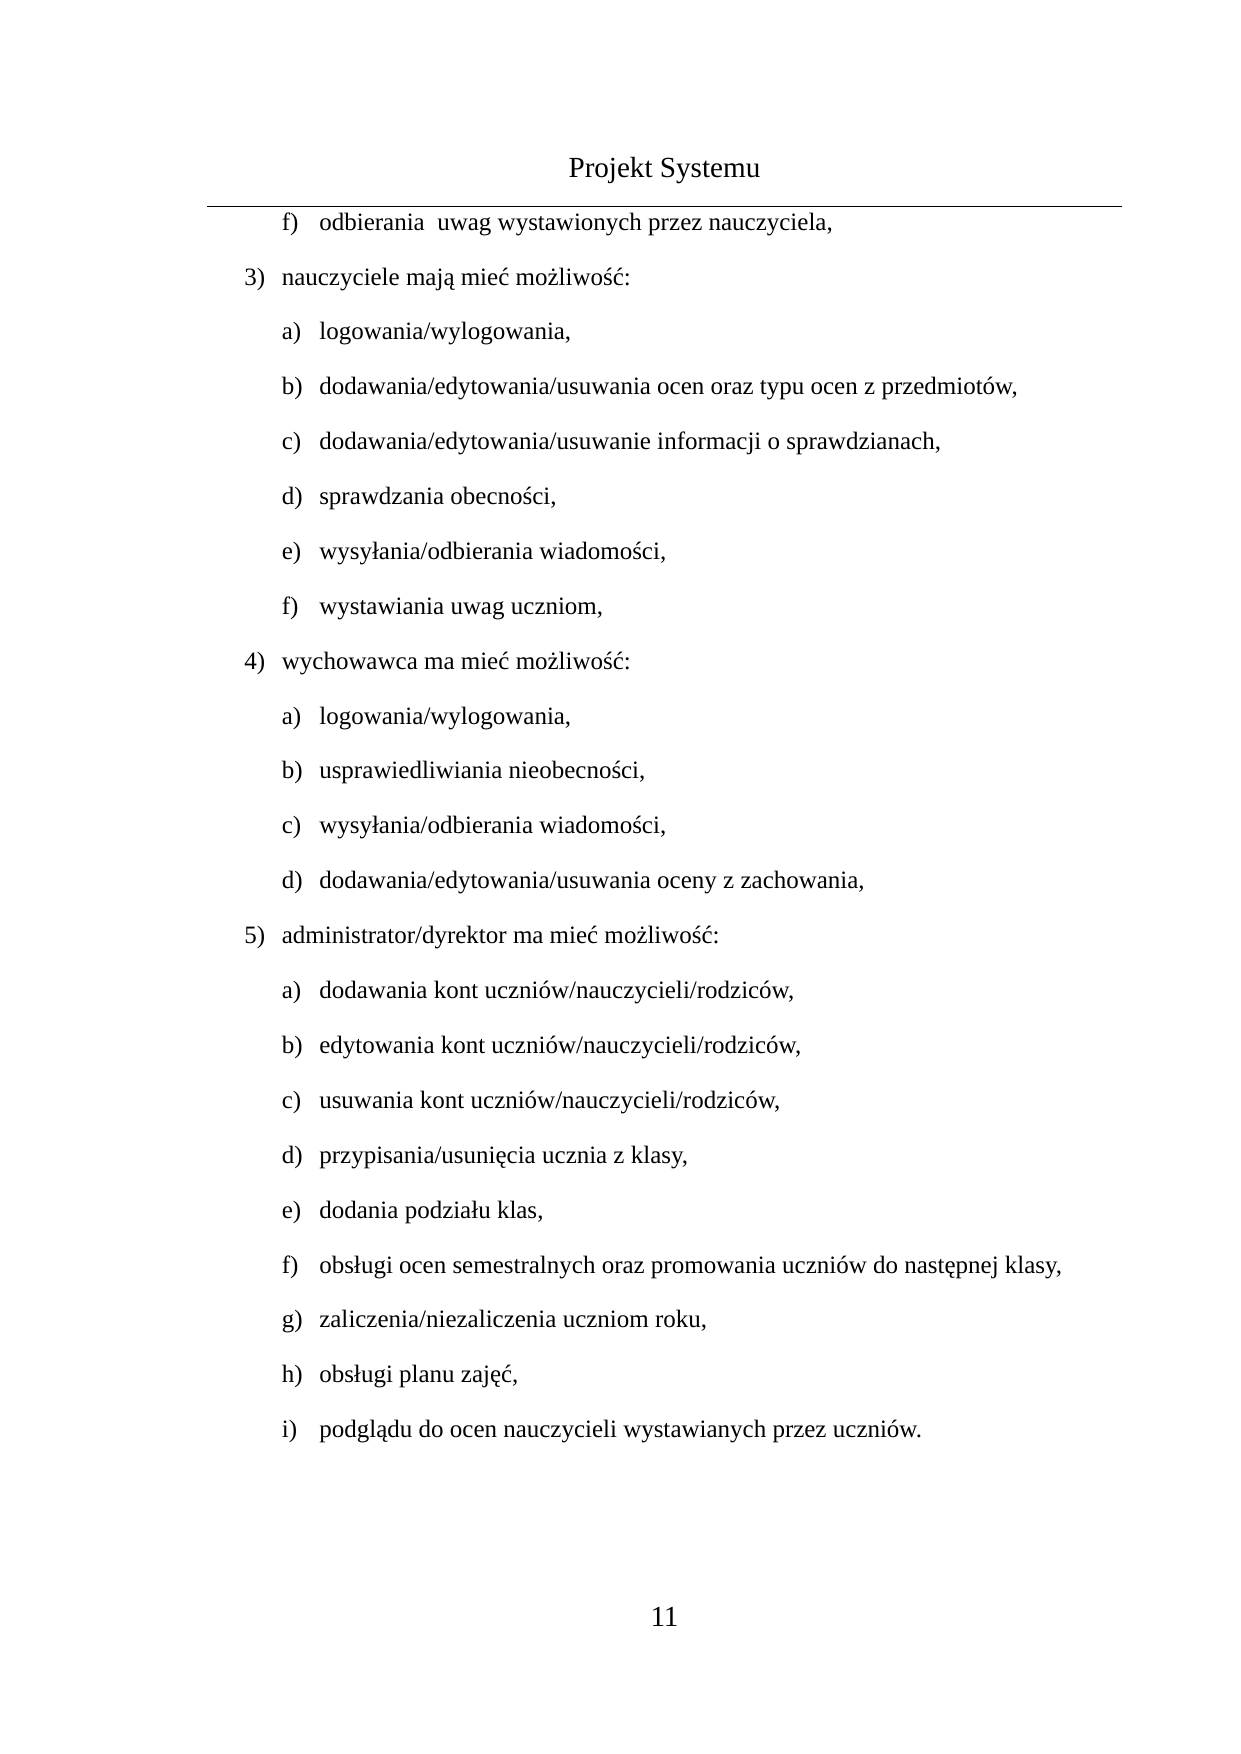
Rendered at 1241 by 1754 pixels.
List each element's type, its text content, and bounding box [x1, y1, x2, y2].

list wystawiania uwag uczniom, [282, 591, 1122, 620]
list wychowawca ma mieć możliwość: [244, 646, 1122, 674]
list nauczyciele mają mieć możliwość: [244, 262, 1122, 290]
list edytowania kont uczniów/nauczycieli/rodziców, [282, 1030, 1122, 1059]
list dodania podziału klas, [282, 1195, 1122, 1223]
list przypisania/usunięcia ucznia z klasy, [282, 1140, 1122, 1169]
list logowania/wylogowania, [282, 316, 1122, 345]
list obsługi ocen semestralnych oraz promowania uczniów do następnej klasy, [282, 1250, 1122, 1278]
list dodawania/edytowania/usuwania oceny z zachowania, [282, 865, 1122, 894]
list sprawdzania obecności, [282, 481, 1122, 510]
list usprawiedliwiania nieobecności, [282, 756, 1122, 784]
list dodawania/edytowania/usuwania ocen oraz typu ocen z przedmiotów, [282, 371, 1122, 400]
list zaliczenia/niezaliczenia uczniom roku, [282, 1304, 1122, 1333]
list logowania/wylogowania, [282, 701, 1122, 729]
list dodawania/edytowania/usuwanie informacji o sprawdzianach, [282, 426, 1122, 455]
list obsługi planu zajęć, [282, 1359, 1122, 1388]
list dodawania kont uczniów/nauczycieli/rodziców, [282, 975, 1122, 1004]
list usuwania kont uczniów/nauczycieli/rodziców, [282, 1085, 1122, 1114]
list administrator/dyrektor ma mieć możliwość: [244, 920, 1122, 949]
list wysyłania/odbierania wiadomości, [282, 536, 1122, 565]
list podglądu do ocen nauczycieli wystawianych przez uczniów. [282, 1414, 1122, 1443]
list odbierania uwag wystawionych przez nauczyciela, [282, 207, 1122, 235]
list wysyłania/odbierania wiadomości, [282, 811, 1122, 839]
